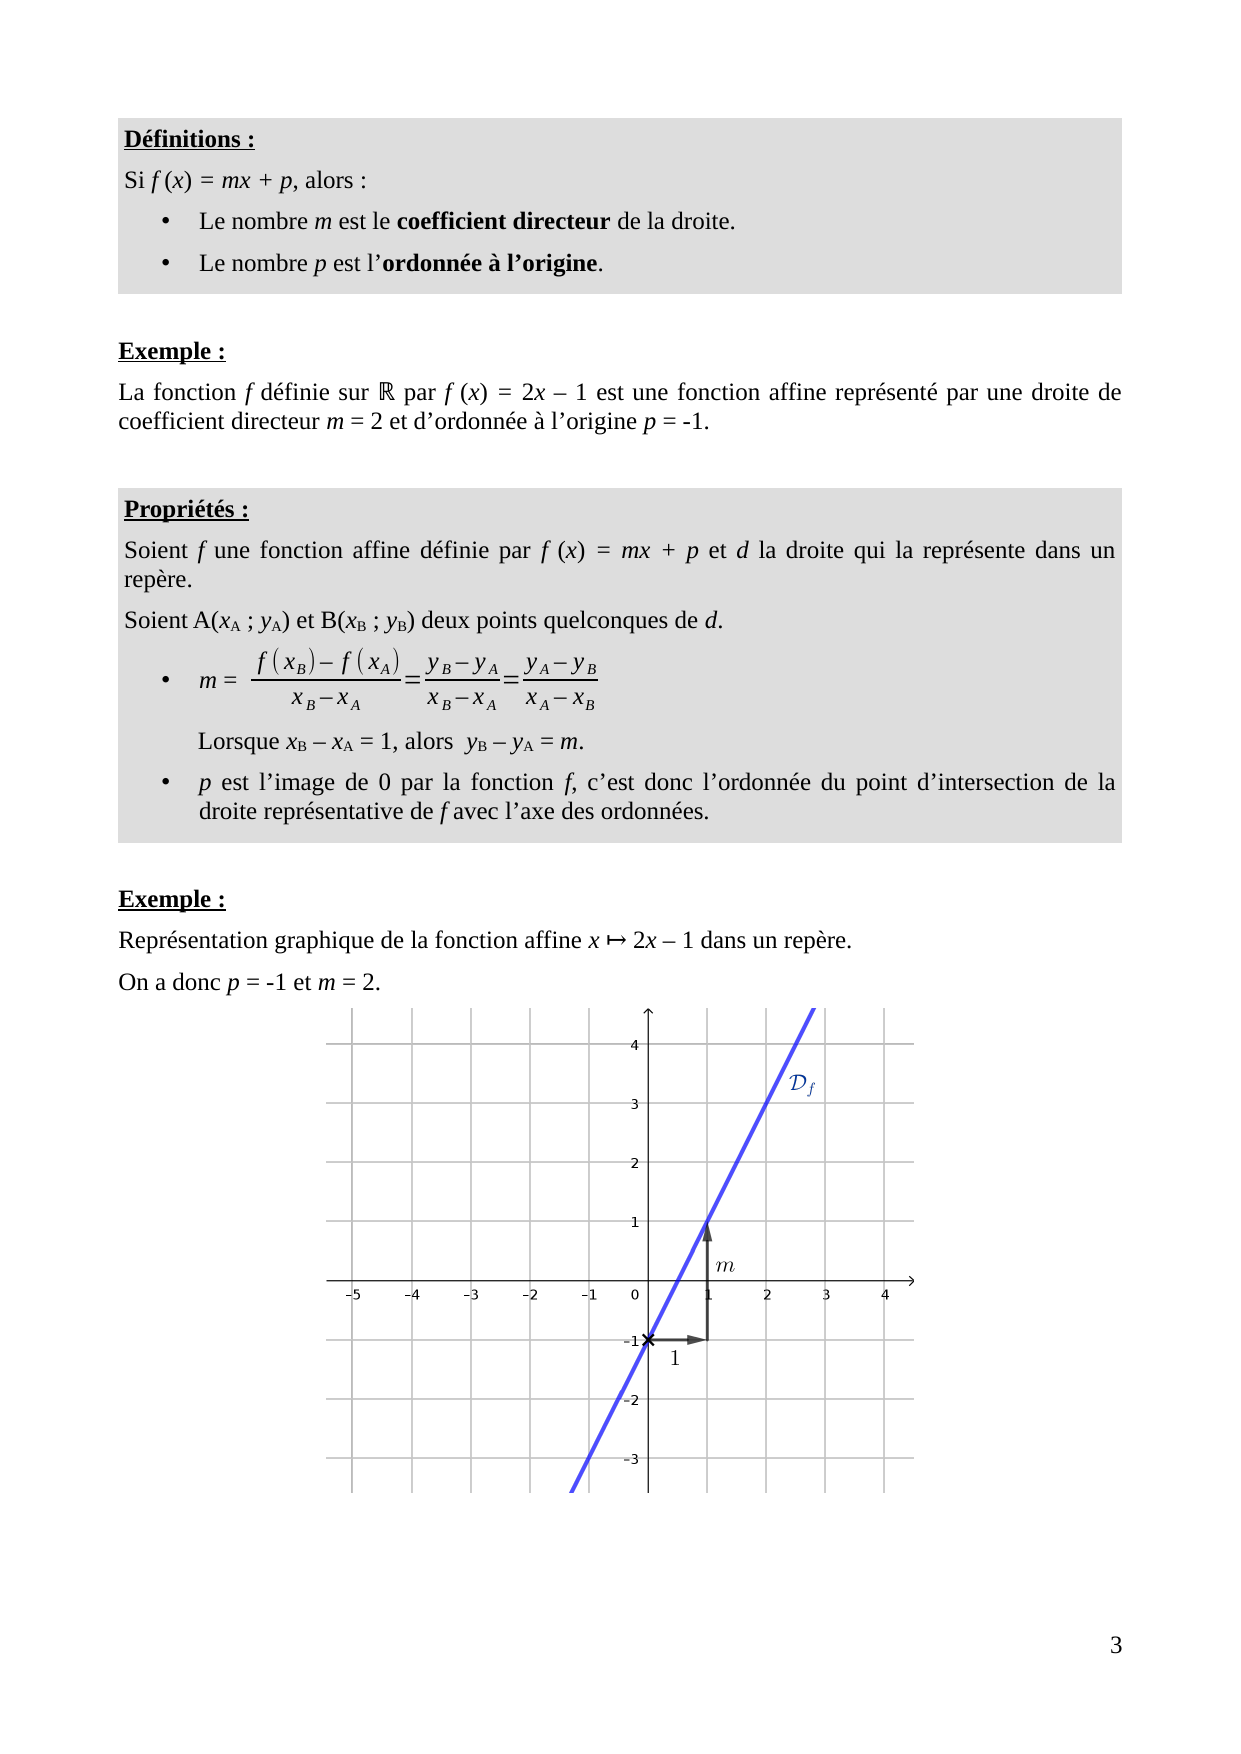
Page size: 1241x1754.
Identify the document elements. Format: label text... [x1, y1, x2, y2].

text Exemple : [118, 884, 1122, 913]
table_header Propriétés : Soient f une fonction affine définie par f (x) = mx + p et d la droite qui la représente dans un repère. Soient A(xA ; yA) et B(xB ; yB) deux points quelconques de d. m = Lorsque xB – xA = 1, alors yB – yA = m. p est l’image de 0 par la fonction f, c’est donc l’ordonnée du point d’intersection de la droite représentative de f avec l’axe des ordonnées. [118, 488, 1122, 843]
table_header Définitions : Si f (x) = mx + p, alors : Le nombre m est le coefficient directeur de la droite. Le nombre p est l’ordonnée à l’origine. [118, 118, 1122, 294]
text Exemple : [118, 336, 1122, 364]
text La fonction f définie sur ℝ par f (x) = 2x – 1 est une fonction affine représenté par une droite de coefficient directeur m = 2 et d’ordonnée à l’origine p = -1. [118, 377, 1122, 434]
picture [326, 1008, 914, 1493]
text On a donc p = -1 et m = 2. [118, 967, 1122, 996]
text Représentation graphique de la fonction affine x ↦ 2x – 1 dans un repère. [118, 926, 1122, 954]
